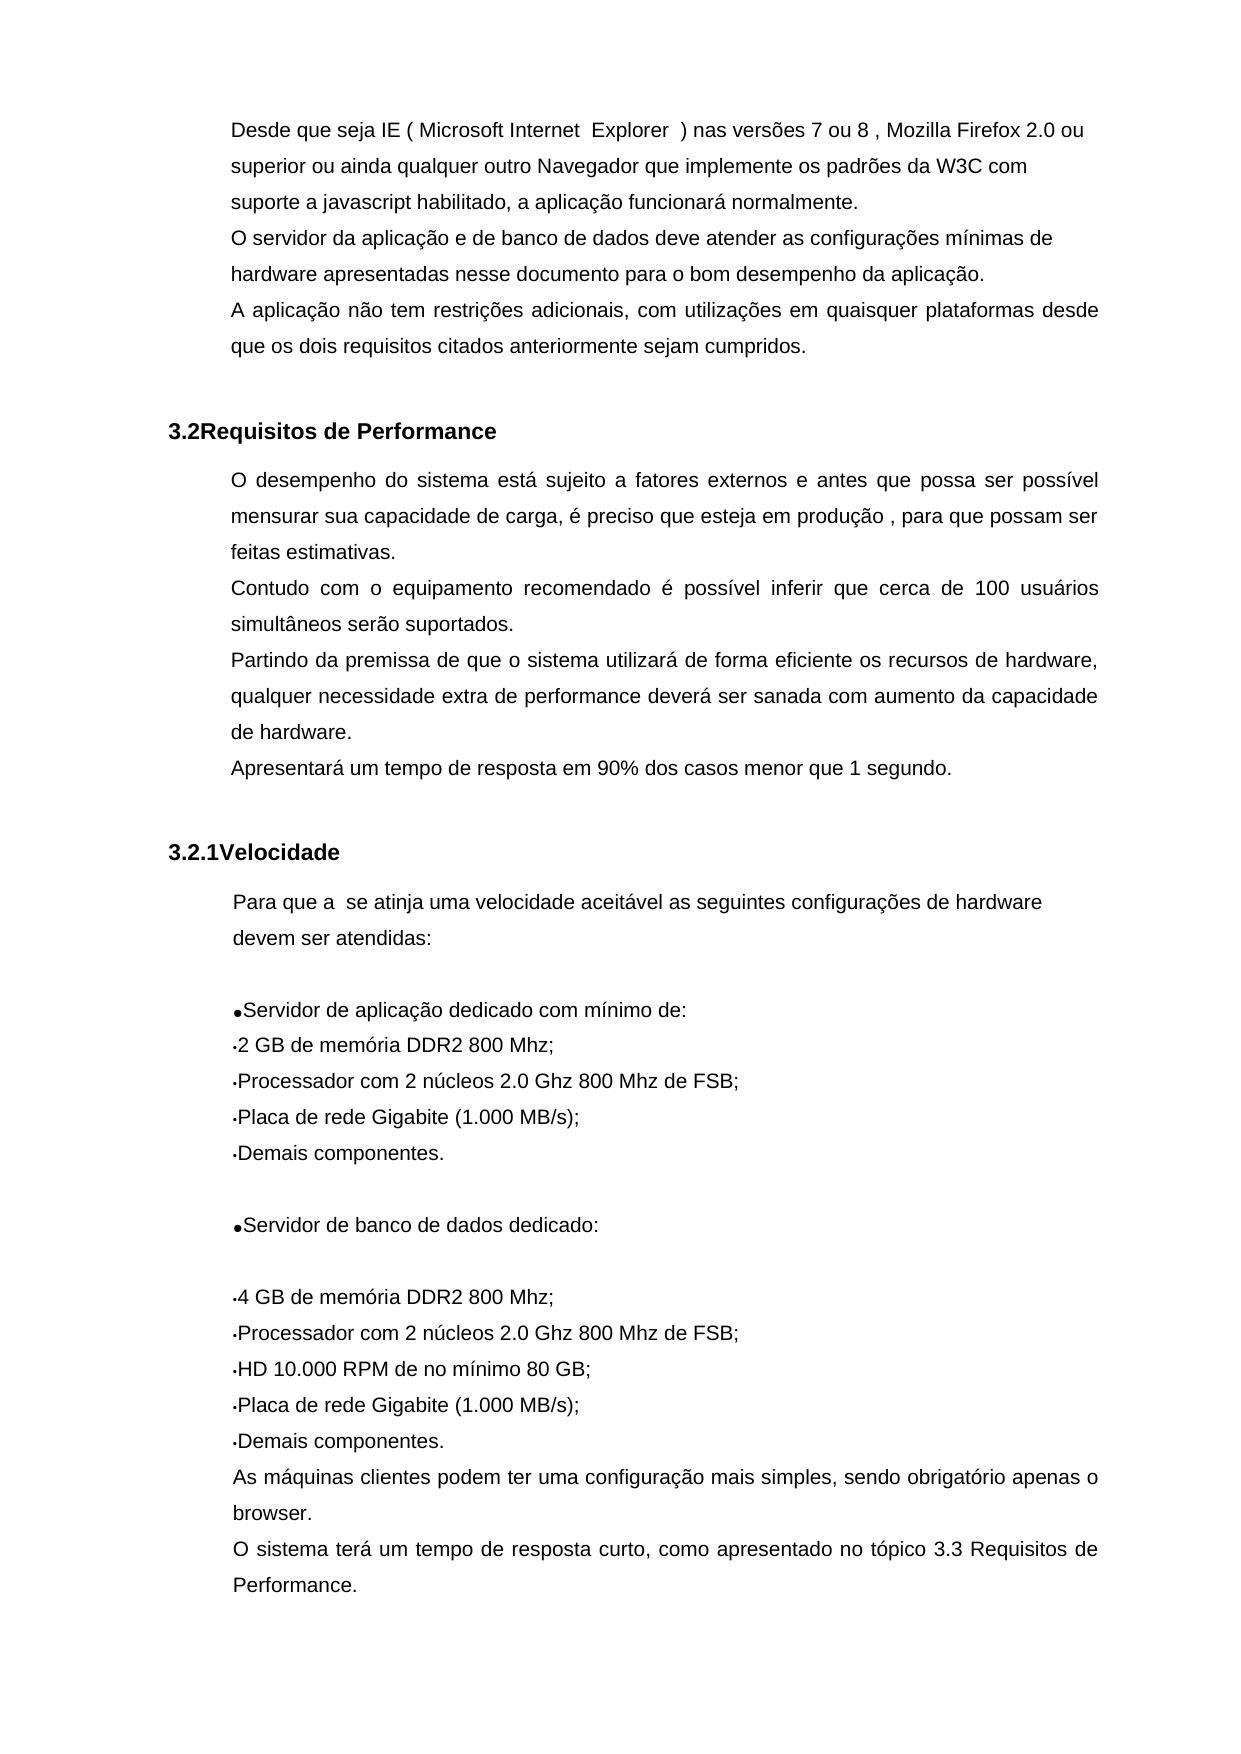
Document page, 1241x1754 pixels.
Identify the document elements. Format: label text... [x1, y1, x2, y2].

list Processador com 2 núcleos 2.0 Ghz 800 Mhz de FSB; [233, 1321, 1100, 1345]
subtitle Velocidade [168, 839, 1100, 866]
text Contudo com o equipamento recomendado é possível inferir que cerca de 100 usuários simultâneos serão suportados. [231, 576, 1100, 636]
text O servidor da aplicação e de banco de dados deve atender as configurações mínimas de hardware apresentadas nesse documento para o bom desempenho da aplicação. [231, 226, 1100, 286]
list Servidor de aplicação dedicado com mínimo de: [233, 997, 1100, 1021]
text O sistema terá um tempo de resposta curto, como apresentado no tópico 3.3 Requisitos de Performance. [233, 1536, 1100, 1596]
list 2 GB de memória DDR2 800 Mhz; [233, 1033, 1100, 1057]
subtitle Requisitos de Performance [168, 418, 1100, 444]
list Demais componentes. [233, 1429, 1100, 1453]
list Processador com 2 núcleos 2.0 Ghz 800 Mhz de FSB; [233, 1069, 1100, 1093]
text As máquinas clientes podem ter uma configuração mais simples, sendo obrigatório apenas o browser. [233, 1464, 1100, 1524]
list Demais componentes. [233, 1141, 1100, 1165]
list Placa de rede Gigabite (1.000 MB/s); [233, 1105, 1100, 1129]
text O desempenho do sistema está sujeito a fatores externos e antes que possa ser possível mensurar sua capacidade de carga, é preciso que esteja em produção , para que possam ser feitas estimativas. [231, 468, 1100, 564]
text Desde que seja IE ( Microsoft Internet Explorer ) nas versões 7 ou 8 , Mozilla Firefox 2.0 ou superior ou ainda qualquer outro Navegador que implemente os padrões da W3C com suporte a javascript habilitado, a aplicação funcionará normalmente. [231, 118, 1100, 214]
text Apresentará um tempo de resposta em 90% dos casos menor que 1 segundo. [231, 755, 1100, 779]
text A aplicação não tem restrições adicionais, com utilizações em quaisquer plataformas desde que os dois requisitos citados anteriormente sejam cumpridos. [231, 298, 1100, 358]
text Partindo da premissa de que o sistema utilizará de forma eficiente os recursos de hardware, qualquer necessidade extra de performance deverá ser sanada com aumento da capacidade de hardware. [231, 648, 1100, 743]
list HD 10.000 RPM de no mínimo 80 GB; [233, 1357, 1100, 1381]
text Para que a se atinja uma velocidade aceitável as seguintes configurações de hardware devem ser atendidas: [233, 889, 1100, 949]
list Servidor de banco de dados dedicado: [233, 1213, 1100, 1237]
list 4 GB de memória DDR2 800 Mhz; [233, 1285, 1100, 1309]
list Placa de rede Gigabite (1.000 MB/s); [233, 1393, 1100, 1417]
